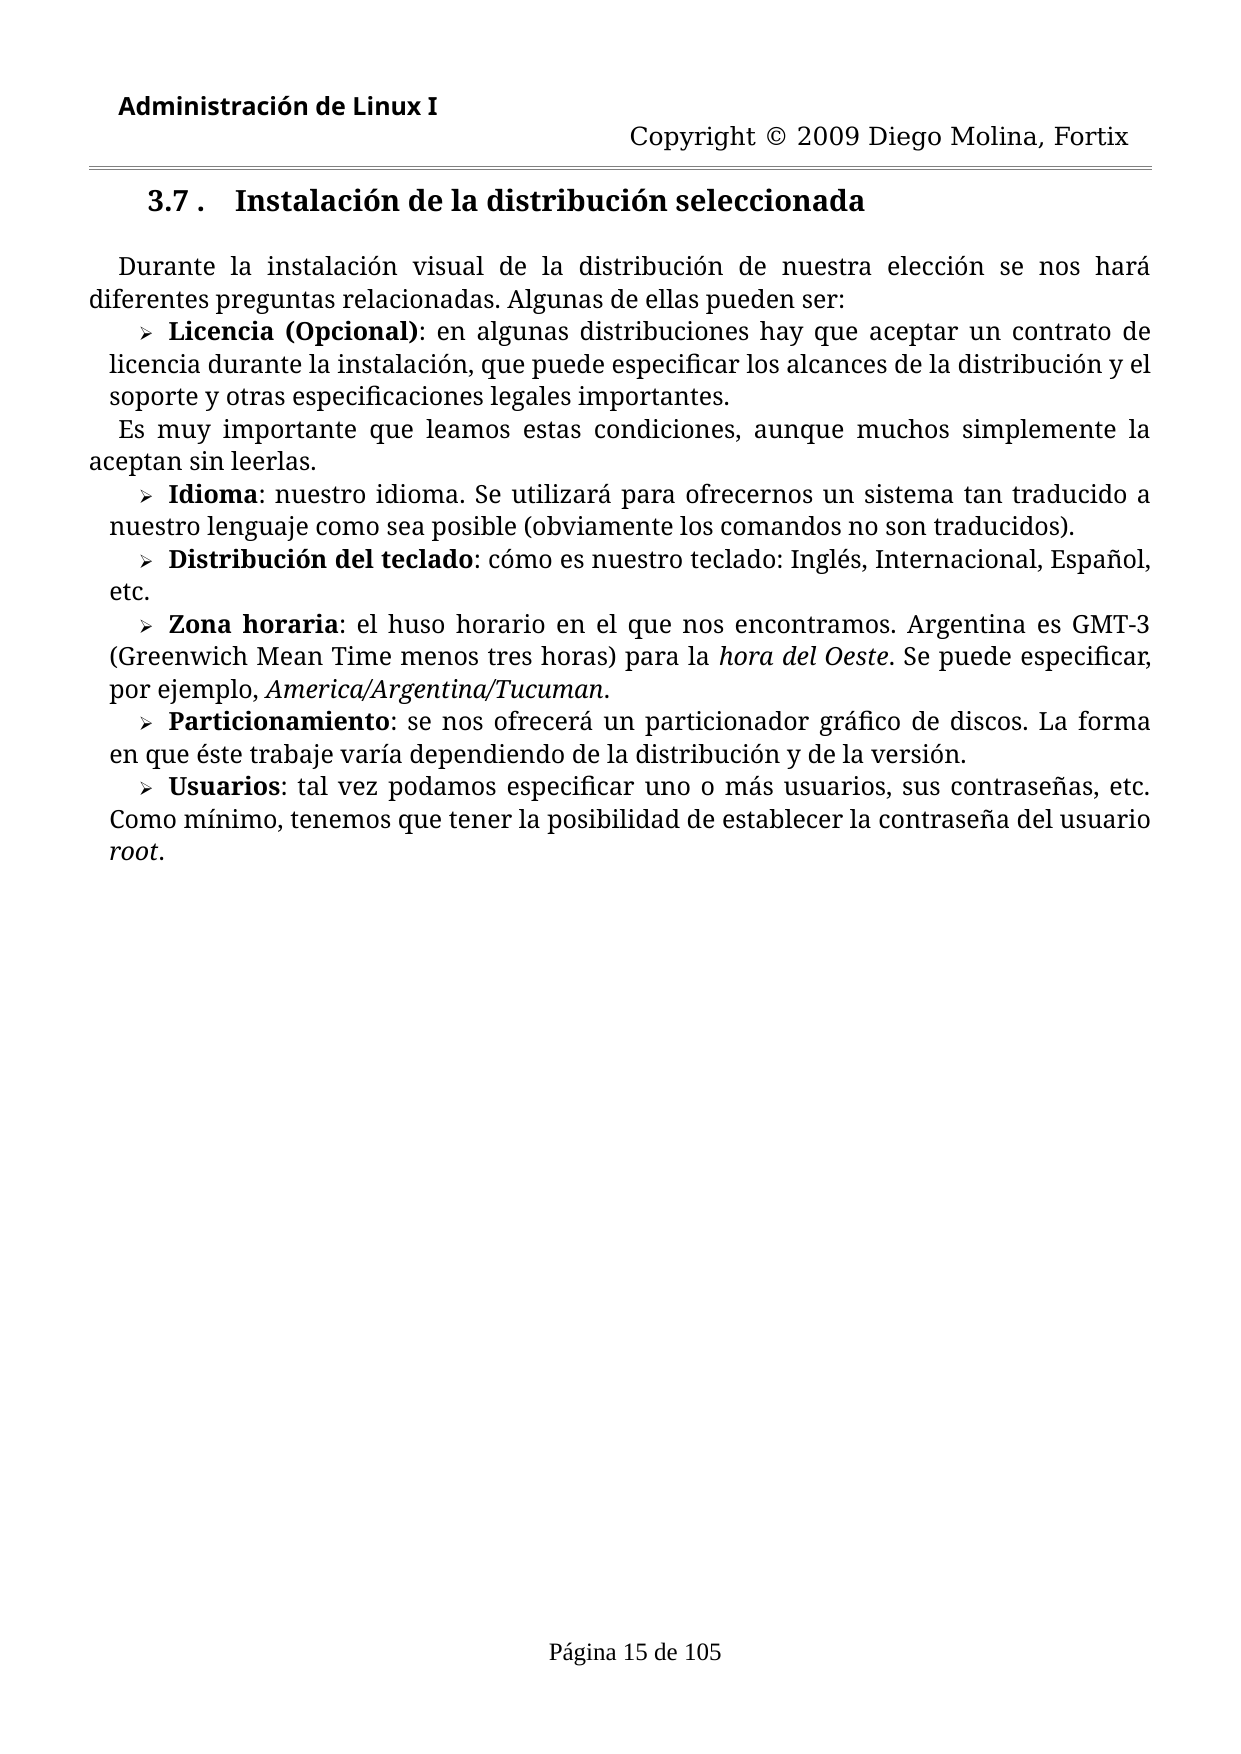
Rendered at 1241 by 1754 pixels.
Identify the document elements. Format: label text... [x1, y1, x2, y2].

text Durante la instalación visual de la distribución de nuestra elección se nos hará diferentes preguntas relacionadas. Algunas de ellas pueden ser: [88, 250, 1152, 315]
list Licencia (Opcional): en algunas distribuciones hay que aceptar un contrato de licencia durante la instalación, que puede especificar los alcances de la distribución y el soporte y otras especificaciones legales importantes. [88, 315, 1152, 412]
list Idioma: nuestro idioma. Se utilizará para ofrecernos un sistema tan traducido a nuestro lenguaje como sea posible (obviamente los comandos no son traducidos). [88, 477, 1152, 542]
list Particionamiento: se nos ofrecerá un particionador gráfico de discos. La forma en que éste trabaje varía dependiendo de la distribución y de la versión. [88, 705, 1152, 770]
list Distribución del teclado: cómo es nuestro teclado: Inglés, Internacional, Español, etc. [88, 542, 1152, 607]
text Es muy importante que leamos estas condiciones, aunque muchos simplemente la aceptan sin leerlas. [88, 412, 1152, 477]
list Zona horaria: el huso horario en el que nos encontramos. Argentina es GMT-3 (Greenwich Mean Time menos tres horas) para la hora del Oeste. Se puede especificar, por ejemplo, America/Argentina/Tucuman. [88, 607, 1152, 705]
subtitle Instalación de la distribución seleccionada [88, 181, 1152, 220]
list Usuarios: tal vez podamos especificar uno o más usuarios, sus contraseñas, etc. Como mínimo, tenemos que tener la posibilidad de establecer la contraseña del usuario root. [88, 770, 1152, 867]
